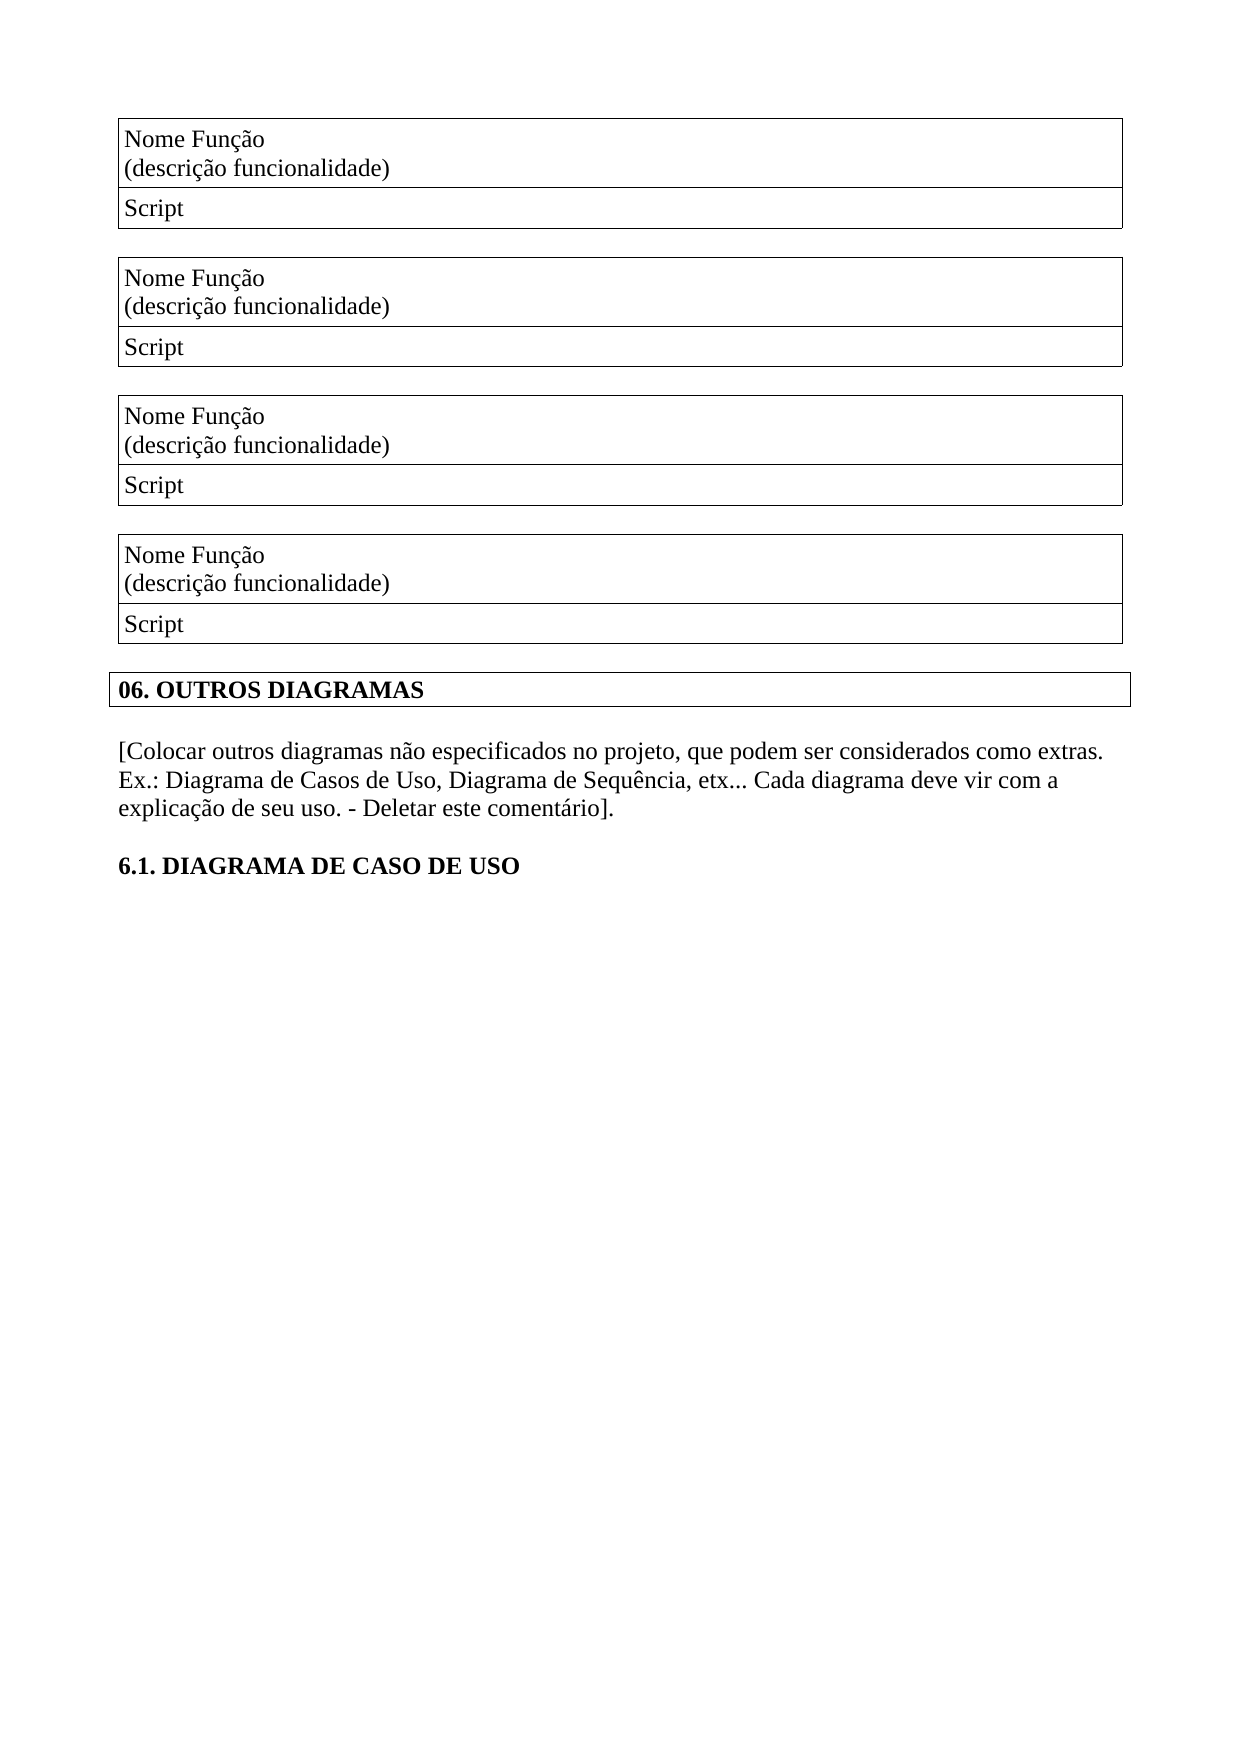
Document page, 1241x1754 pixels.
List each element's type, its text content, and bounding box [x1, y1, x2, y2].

table_cell Script [119, 604, 1122, 643]
table_cell Script [119, 465, 1122, 505]
table_cell Script [119, 188, 1122, 228]
table_cell Script [119, 327, 1122, 366]
text 06. OUTROS DIAGRAMAS [110, 673, 1130, 706]
table_header Nome Função (descrição funcionalidade) [119, 258, 1122, 326]
table_header Nome Função (descrição funcionalidade) [119, 535, 1122, 603]
table_header Nome Função (descrição funcionalidade) [119, 119, 1122, 187]
table_header Nome Função (descrição funcionalidade) [119, 396, 1122, 464]
text [Colocar outros diagramas não especificados no projeto, que podem ser considerados como extras. Ex.: Diagrama de Casos de Uso, Diagrama de Sequência, etx... Cada diagrama deve vir com a explicação de seu uso. - Deletar este comentário]. [118, 736, 1122, 822]
text 6.1. DIAGRAMA DE CASO DE USO [118, 851, 1122, 880]
